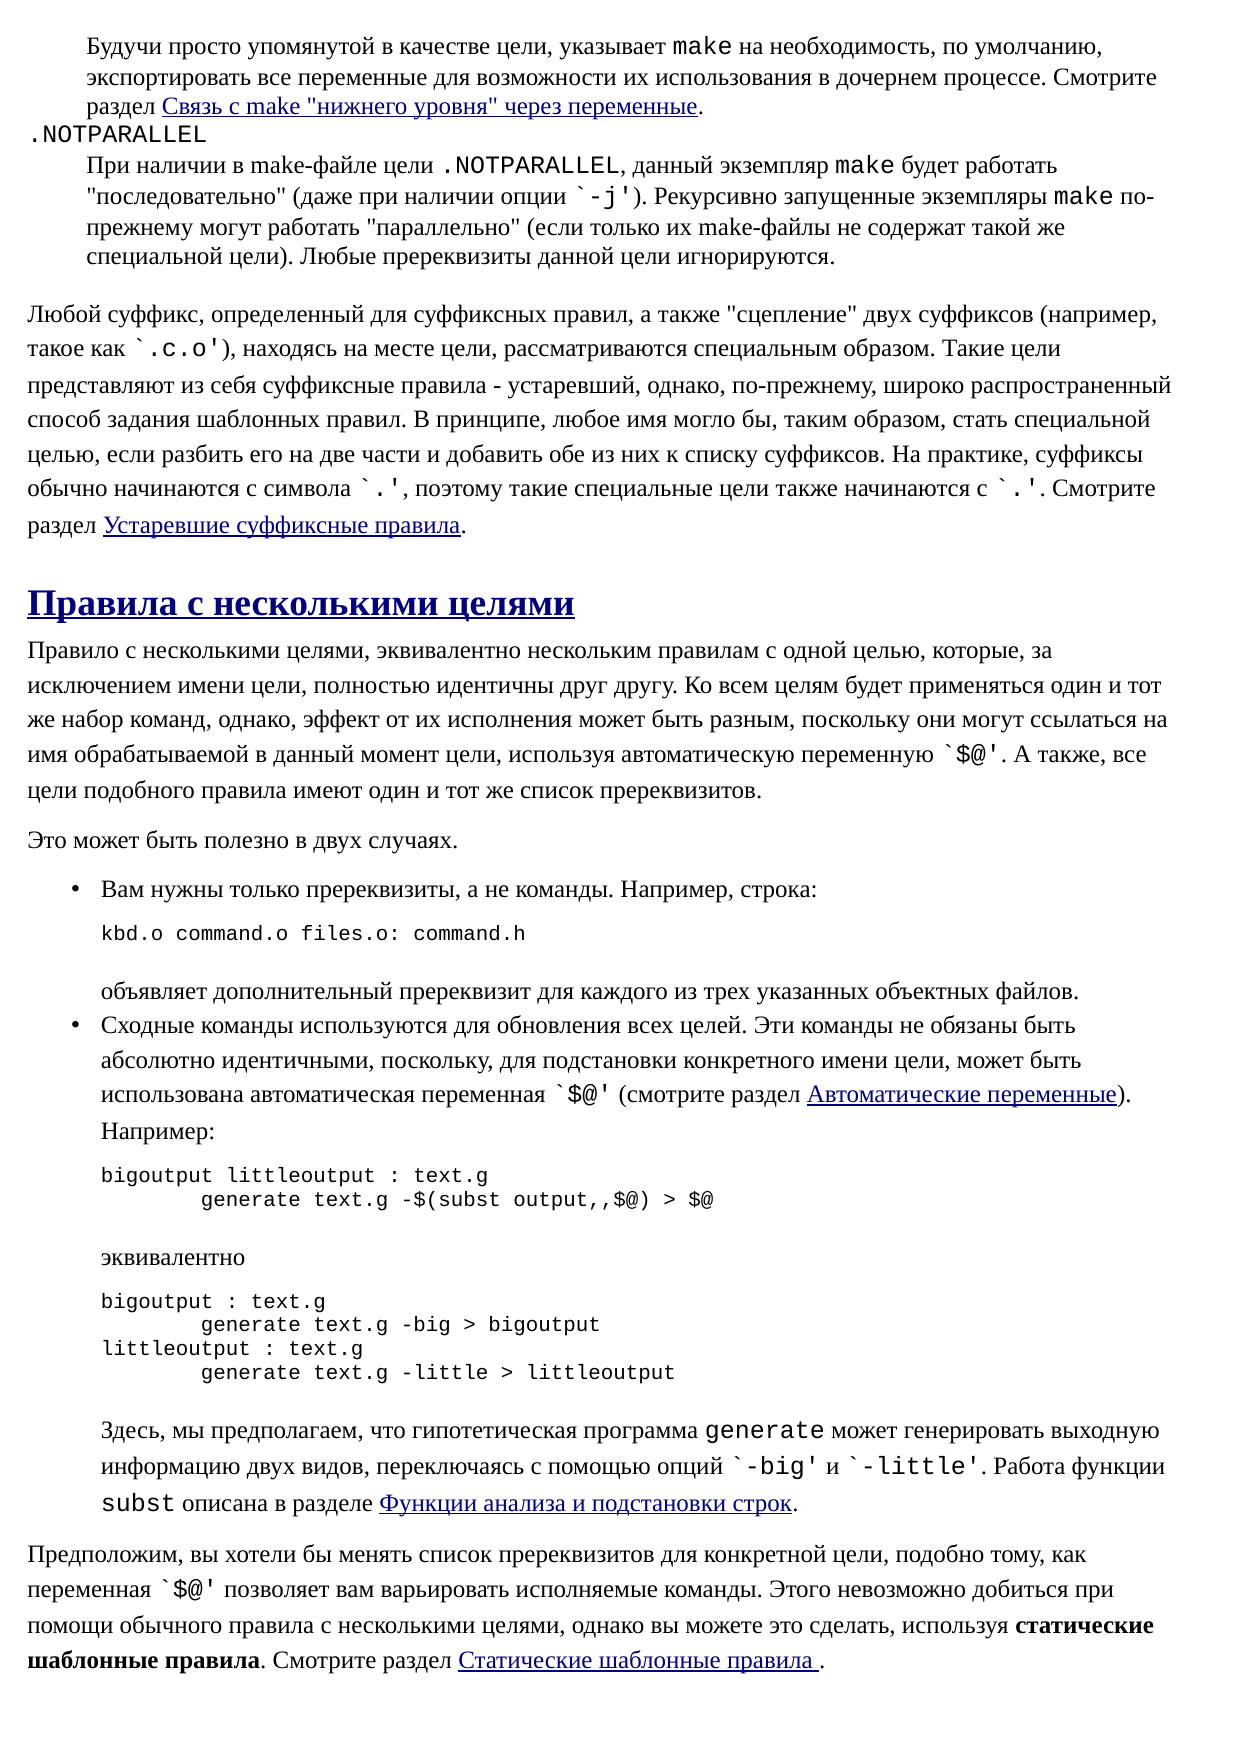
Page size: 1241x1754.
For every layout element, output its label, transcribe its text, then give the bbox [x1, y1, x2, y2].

list generate text.g -big > bigoutput [71, 1314, 1185, 1338]
list bigoutput littleoutput : text.g [71, 1165, 1185, 1189]
list kbd.o command.o files.o: command.h [71, 923, 1185, 946]
text Правило с несколькими целями, эквивалентно нескольким правилам с одной целью, которые, за исключением имени цели, полностью идентичны друг другу. Ко всем целям будет применяться один и тот же набор команд, однако, эффект от их исполнения может быть разным, поскольку они могут ссылаться на имя обрабатываемой в данный момент цели, используя автоматическую переменную `$@'. А также, все цели подобного правила имеют один и тот же список пререквизитов. [27, 636, 1185, 804]
list Здесь, мы предполагаем, что гипотетическая программа generate может генерировать выходную информацию двух видов, переключаясь с помощью опций `-big' и `-little'. Работа функции subst описана в разделе Функции анализа и подстановки строк. [71, 1415, 1185, 1519]
list Сходные команды используются для обновления всех целей. Эти команды не обязаны быть абсолютно идентичными, поскольку, для подстановки конкретного имени цели, может быть использована автоматическая переменная `$@' (смотрите раздел Автоматические переменные). Например: [71, 1010, 1185, 1145]
list объявляет дополнительный пререквизит для каждого из трех указанных объектных файлов. [71, 976, 1185, 1005]
text Любой суффикс, определенный для суффиксных правил, а также "сцепление" двух суффиксов (например, такое как `.c.o'), находясь на месте цели, рассматриваются специальным образом. Такие цели представляют из себя суффиксные правила - устаревший, однако, по-прежнему, широко распространенный способ задания шаблонных правил. В принципе, любое имя могло бы, таким образом, стать специальной целью, если разбить его на две части и добавить обе из них к списку суффиксов. На практике, суффиксы обычно начинаются с символа `.', поэтому такие специальные цели также начинаются с `.'. Смотрите раздел Устаревшие суффиксные правила. [27, 299, 1185, 539]
list Будучи просто упомянутой в качестве цели, указывает make на необходимость, по умолчанию, экспортировать все переменные для возможности их использования в дочернем процессе. Смотрите раздел Связь с make "нижнего уровня" через переменные. [86, 31, 1185, 119]
subtitle Правила с несколькими целями [27, 580, 1185, 623]
text Это может быть полезно в двух случаях. [27, 825, 1185, 853]
list littleoutput : text.g [71, 1338, 1185, 1362]
list При наличии в make-файле цели .NOTPARALLEL, данный экземпляр make будет работать "последовательно" (даже при наличии опции `-j'). Рекурсивно запущенные экземпляры make по-прежнему могут работать "параллельно" (если только их make-файлы не содержат такой же специальной цели). Любые пререквизиты данной цели игнорируются. [86, 150, 1185, 269]
list bigoutput : text.g [71, 1291, 1185, 1314]
list generate text.g -little > littleoutput [71, 1362, 1185, 1385]
subtitle .NOTPARALLEL [27, 119, 1185, 150]
list Вам нужны только пререквизиты, а не команды. Например, строка: [71, 874, 1185, 902]
list generate text.g -$(subst output,,$@) > $@ [71, 1189, 1185, 1212]
list эквивалентно [71, 1242, 1185, 1271]
text Предположим, вы хотели бы менять список пререквизитов для конкретной цели, подобно тому, как переменная `$@' позволяет вам варьировать исполняемые команды. Этого невозможно добиться при помощи обычного правила с несколькими целями, однако вы можете это сделать, используя статические шаблонные правила. Смотрите раздел Статические шаблонные правила . [27, 1539, 1185, 1674]
